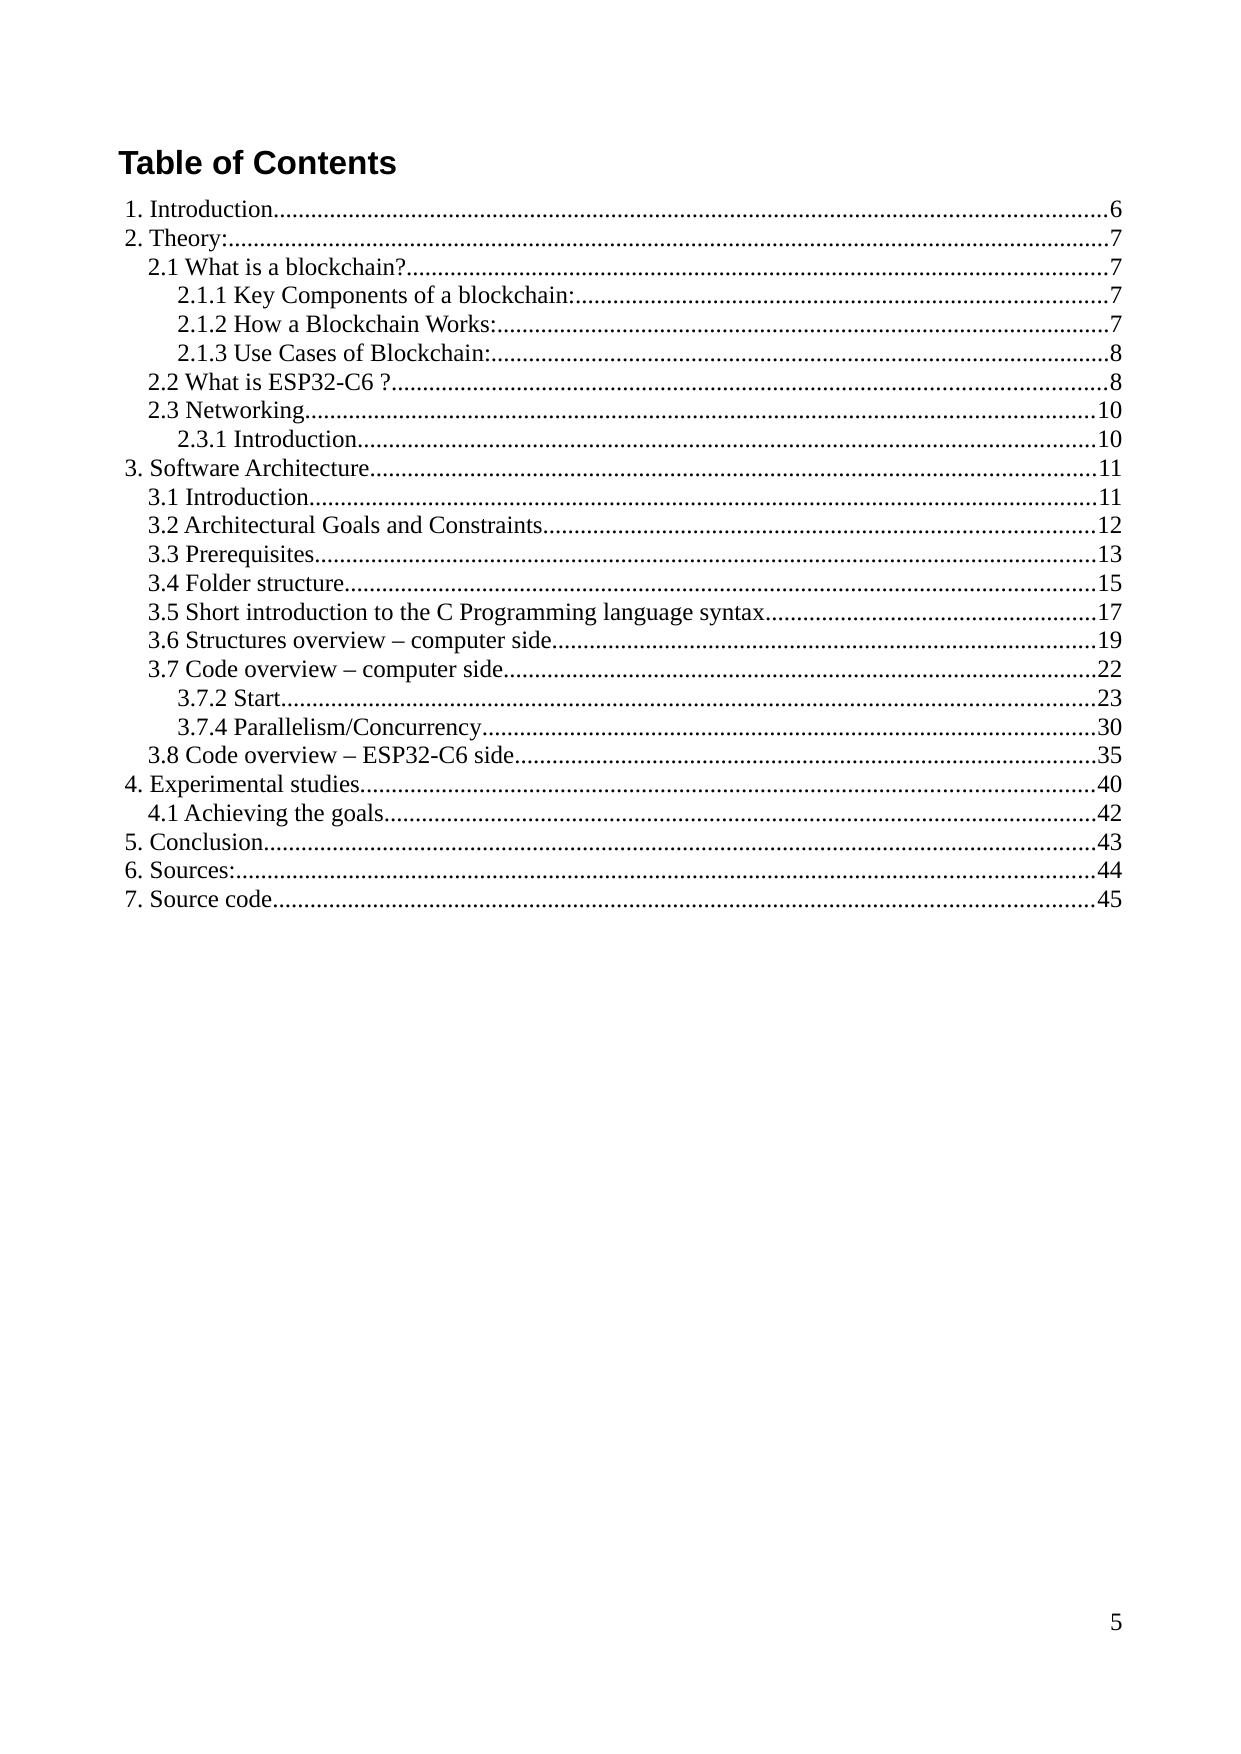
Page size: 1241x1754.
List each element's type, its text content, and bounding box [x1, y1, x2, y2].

text 3.7.2 Start 23 [177, 683, 1122, 712]
text 2.1.2 How a Blockchain Works: 7 [177, 309, 1122, 338]
text 3.4 Folder structure 15 [148, 568, 1122, 597]
text 2.2 What is ESP32-C6 ? 8 [148, 367, 1122, 395]
text ​ 7. Source code 45 [118, 884, 1122, 913]
text ​ 3. Software Architecture 11 [118, 453, 1122, 482]
text ​ 5. Conclusion 43 [118, 827, 1122, 855]
text 3.1 Introduction 11 [148, 482, 1122, 510]
text 3.7 Code overview – computer side 22 [148, 654, 1122, 683]
text 3.3 Prerequisites 13 [148, 539, 1122, 568]
text 2.1.1 Key Components of a blockchain: 7 [177, 280, 1122, 309]
text ​ 1. Introduction 6 [118, 194, 1122, 223]
text 3.7.4 Parallelism/Concurrency 30 [177, 712, 1122, 740]
text ​ 2. Theory: 7 [118, 223, 1122, 252]
text 2.3.1 Introduction 10 [177, 424, 1122, 453]
text 2.1.3 Use Cases of Blockchain: 8 [177, 338, 1122, 367]
text 4.1 Achieving the goals 42 [148, 798, 1122, 827]
text ​ 4. Experimental studies. 40 [118, 769, 1122, 798]
subtitle Table of Contents [118, 143, 1122, 182]
text 3.5 Short introduction to the C Programming language syntax 17 [148, 597, 1122, 625]
text 3.2 Architectural Goals and Constraints 12 [148, 510, 1122, 539]
text 2.1 What is a blockchain? 7 [148, 252, 1122, 280]
text 3.6 Structures overview – computer side 19 [148, 625, 1122, 654]
text ​ 6. Sources: 44 [118, 855, 1122, 884]
text 2.3 Networking 10 [148, 395, 1122, 424]
text 3.8 Code overview – ESP32-C6 side 35 [148, 740, 1122, 769]
